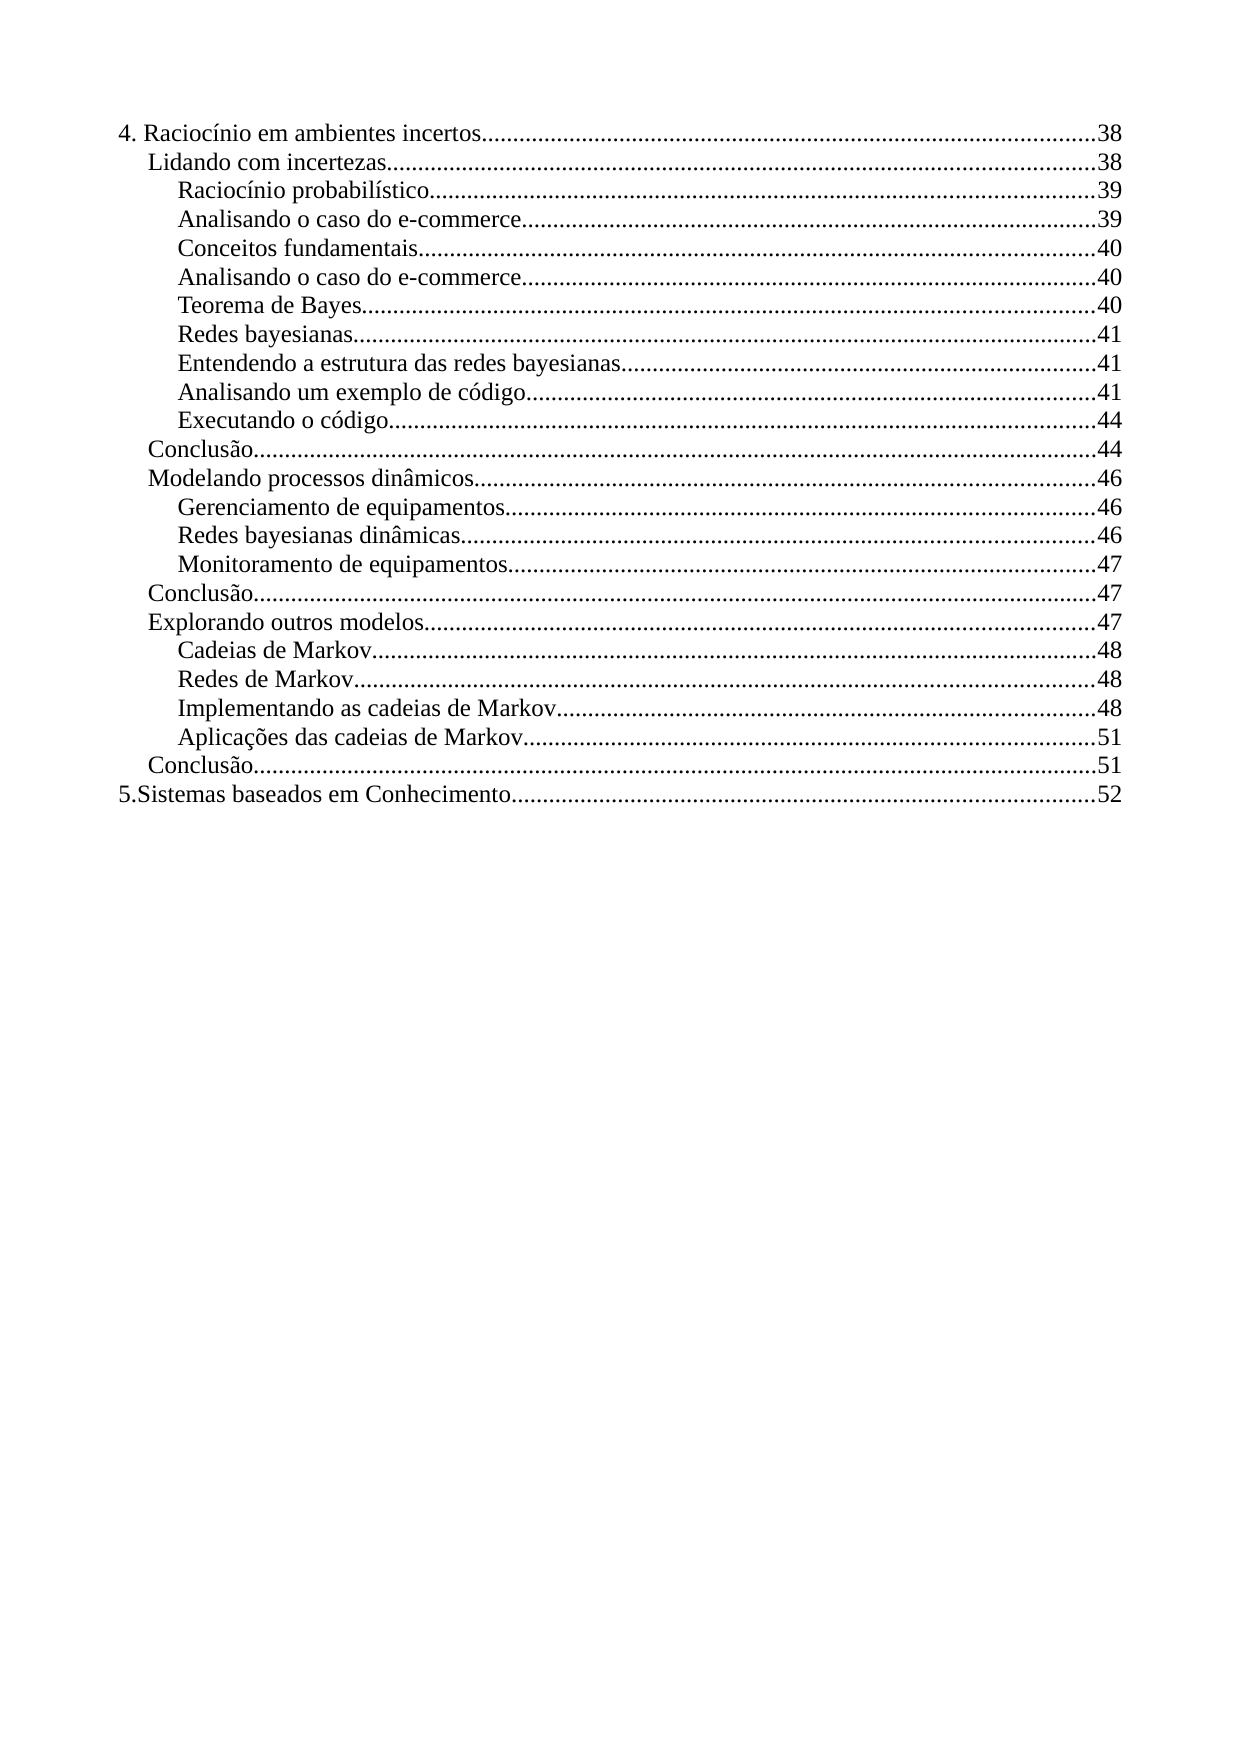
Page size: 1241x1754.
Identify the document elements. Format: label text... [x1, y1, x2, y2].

text Cadeias de Markov 48 [177, 636, 1122, 664]
text Conclusão 51 [148, 751, 1122, 779]
text Redes bayesianas dinâmicas 46 [177, 521, 1122, 549]
text Redes bayesianas 41 [177, 319, 1122, 348]
text 5.Sistemas baseados em Conhecimento 52 [118, 779, 1122, 808]
text Lidando com incertezas 38 [148, 147, 1122, 176]
text Analisando o caso do e-commerce 39 [177, 204, 1122, 233]
text Gerenciamento de equipamentos 46 [177, 492, 1122, 521]
text 4. Raciocínio em ambientes incertos 38 [118, 118, 1122, 147]
text Entendendo a estrutura das redes bayesianas 41 [177, 348, 1122, 377]
text Aplicações das cadeias de Markov 51 [177, 722, 1122, 751]
text Teorema de Bayes 40 [177, 291, 1122, 319]
text Analisando um exemplo de código 41 [177, 377, 1122, 406]
text Raciocínio probabilístico 39 [177, 176, 1122, 204]
text Conclusão 44 [148, 434, 1122, 463]
text Analisando o caso do e-commerce 40 [177, 262, 1122, 291]
text Implementando as cadeias de Markov 48 [177, 693, 1122, 722]
text Executando o código 44 [177, 406, 1122, 434]
text Monitoramento de equipamentos 47 [177, 549, 1122, 578]
text Modelando processos dinâmicos 46 [148, 463, 1122, 492]
text Explorando outros modelos 47 [148, 607, 1122, 636]
text Conceitos fundamentais 40 [177, 233, 1122, 262]
text Conclusão 47 [148, 578, 1122, 607]
text Redes de Markov 48 [177, 664, 1122, 693]
